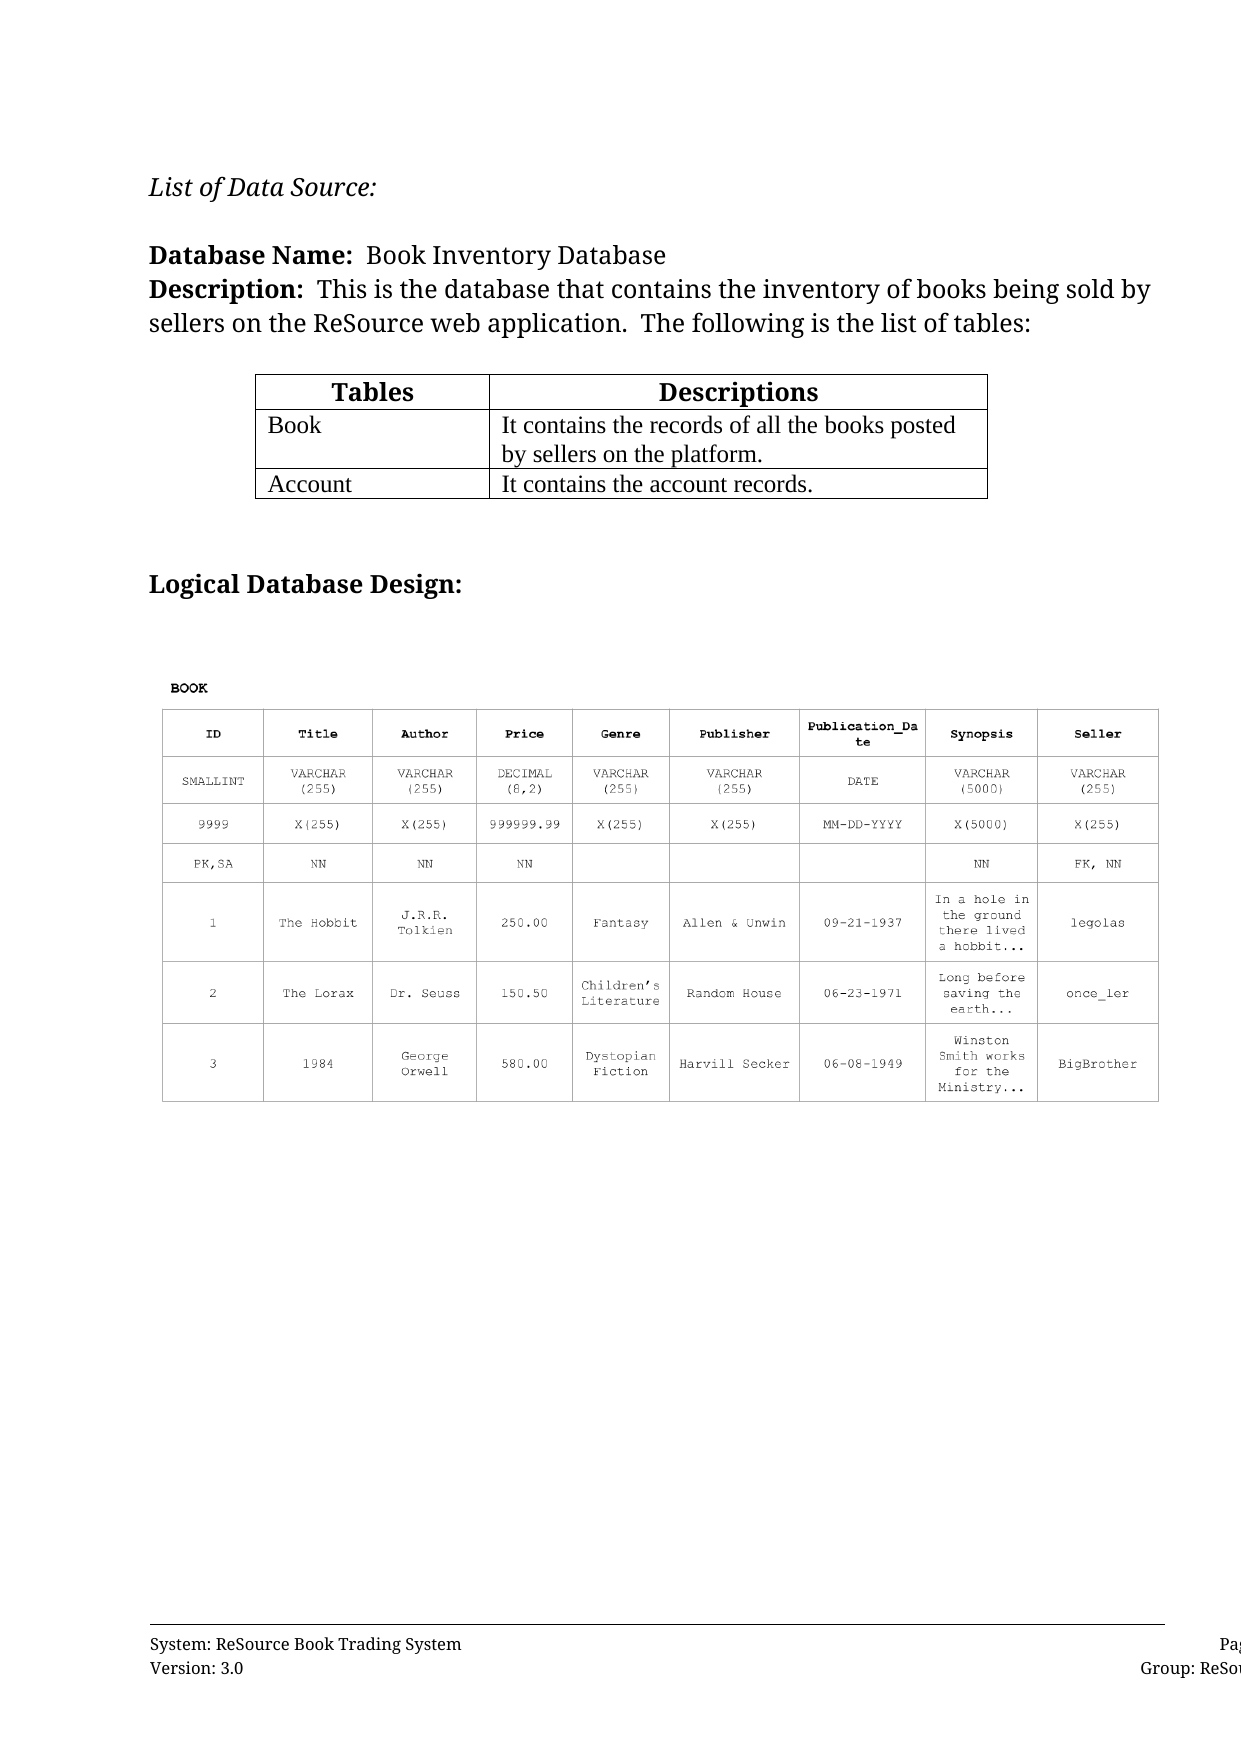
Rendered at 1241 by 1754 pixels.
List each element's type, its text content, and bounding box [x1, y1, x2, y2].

text Database Name: Book Inventory Database [148, 238, 1165, 272]
table_cell Book [256, 410, 489, 468]
text List of Data Source: [148, 170, 1165, 204]
table_header Tables [256, 375, 489, 409]
picture [148, 629, 1164, 1158]
table_cell It contains the account records. [490, 469, 987, 497]
table_cell It contains the records of all the books posted by sellers on the platform. [490, 410, 987, 468]
table_header Descriptions [490, 375, 987, 409]
table_cell Account [256, 469, 489, 497]
text Description: This is the database that contains the inventory of books being sold by sellers on the ReSource web application. The following is the list of tables: [148, 272, 1165, 340]
text Logical Database Design: [148, 567, 1165, 601]
